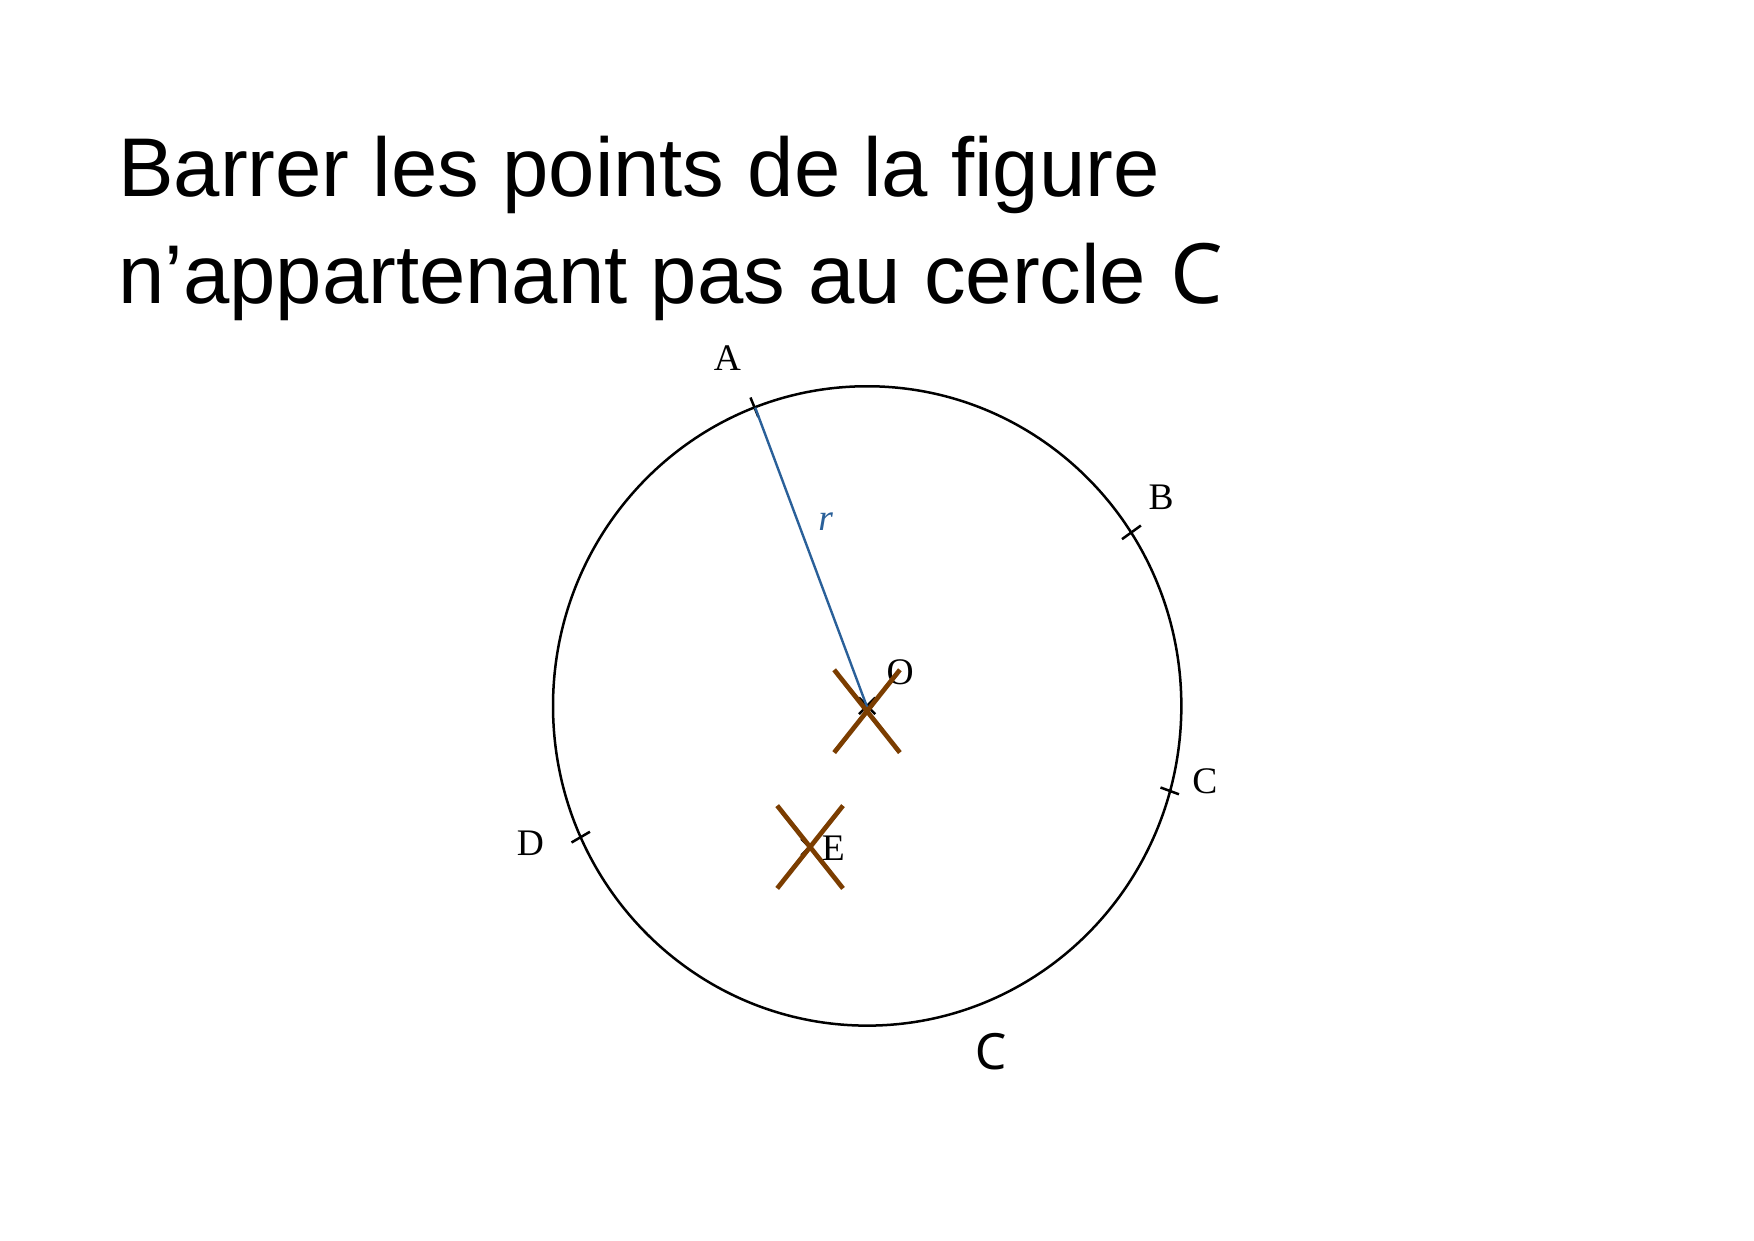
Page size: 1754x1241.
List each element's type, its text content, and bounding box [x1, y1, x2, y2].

text Barrer les points de la figure n’appartenant pas au cercle C [118, 118, 1636, 327]
